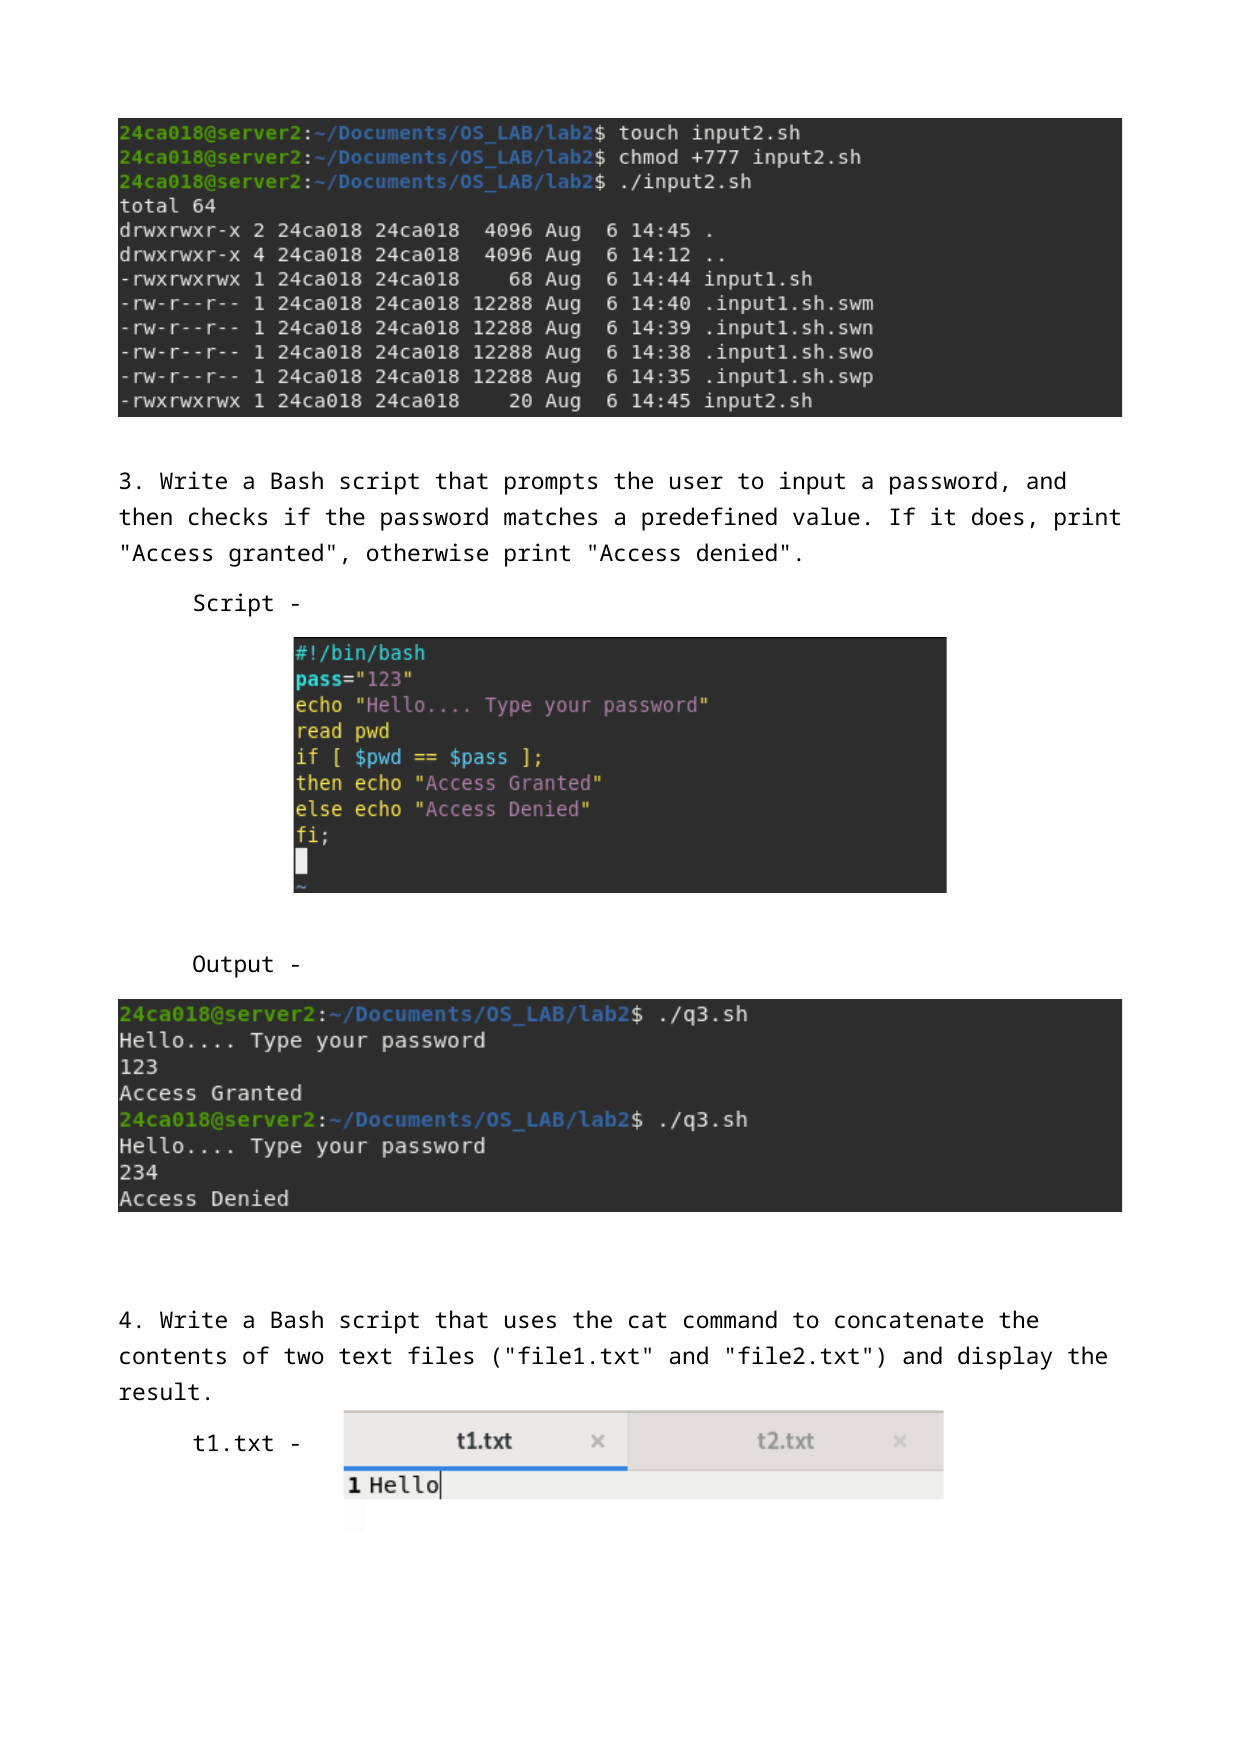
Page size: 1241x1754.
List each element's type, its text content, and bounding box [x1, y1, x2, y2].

text t1.txt - [118, 1426, 343, 1458]
text Script - [118, 587, 1122, 618]
picture [343, 1410, 944, 1534]
text 3. Write a Bash script that prompts the user to input a password, and then checks if the password matches a predefined value. If it does, print "Access granted", otherwise print "Access denied". [118, 465, 1122, 568]
picture [293, 637, 947, 893]
text Output - [118, 948, 1122, 980]
picture [118, 118, 1123, 417]
text 4. Write a Bash script that uses the cat command to concatenate the contents of two text files ("file1.txt" and "file2.txt") and display the result. [118, 1304, 1122, 1407]
picture [118, 999, 1123, 1212]
text [944, 1426, 1122, 1458]
